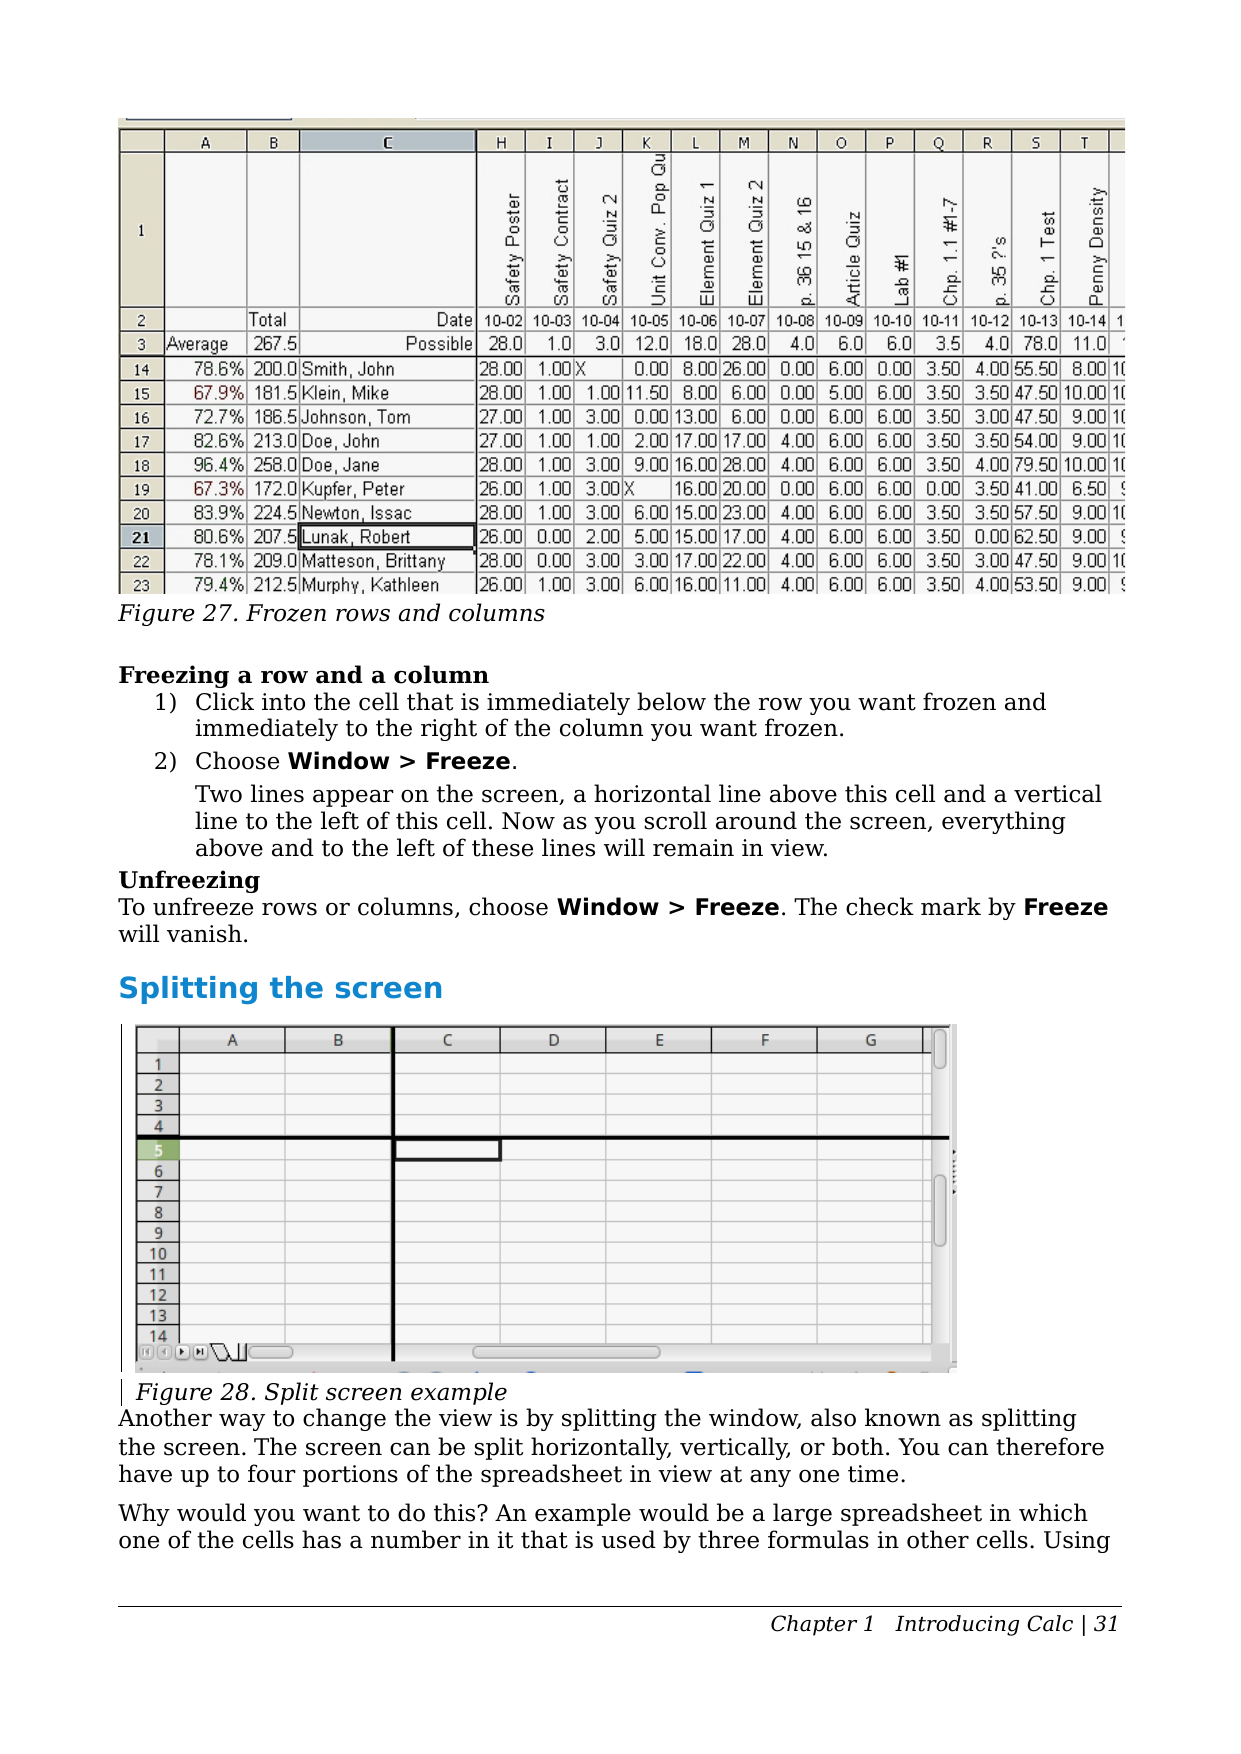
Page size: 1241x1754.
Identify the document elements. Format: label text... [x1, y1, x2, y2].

text Why would you want to do this? An example would be a large spreadsheet in which one of the cells has a number in it that is used by three formulas in other cells. Using [118, 1500, 1122, 1553]
picture [118, 118, 1126, 594]
subtitle Splitting the screen [118, 972, 1122, 1006]
list Two lines appear on the screen, a horizontal line above this cell and a vertical line to the left of this cell. Now as you scroll around the screen, everything above and to the left of these lines will remain in view. [195, 781, 1122, 861]
text Figure 28. Split screen example [136, 1373, 957, 1406]
text Unfreezing [118, 867, 1122, 894]
text Freezing a row and a column [118, 662, 1122, 689]
list Click into the cell that is immediately below the row you want frozen and immediately to the right of the column you want frozen. [177, 689, 1122, 742]
text Figure 27. Frozen rows and columns [118, 600, 1125, 627]
text Another way to change the view is by splitting the window, also known as splitting the screen. The screen can be split horizontally, vertically, or both. You can therefore have up to four portions of the spreadsheet in view at any one time. [118, 1018, 1122, 1488]
list Choose Window > Freeze. [177, 748, 1122, 775]
picture [135, 1024, 957, 1373]
text To unfreeze rows or columns, choose Window > Freeze. The check mark by Freeze will vanish. [118, 894, 1122, 948]
